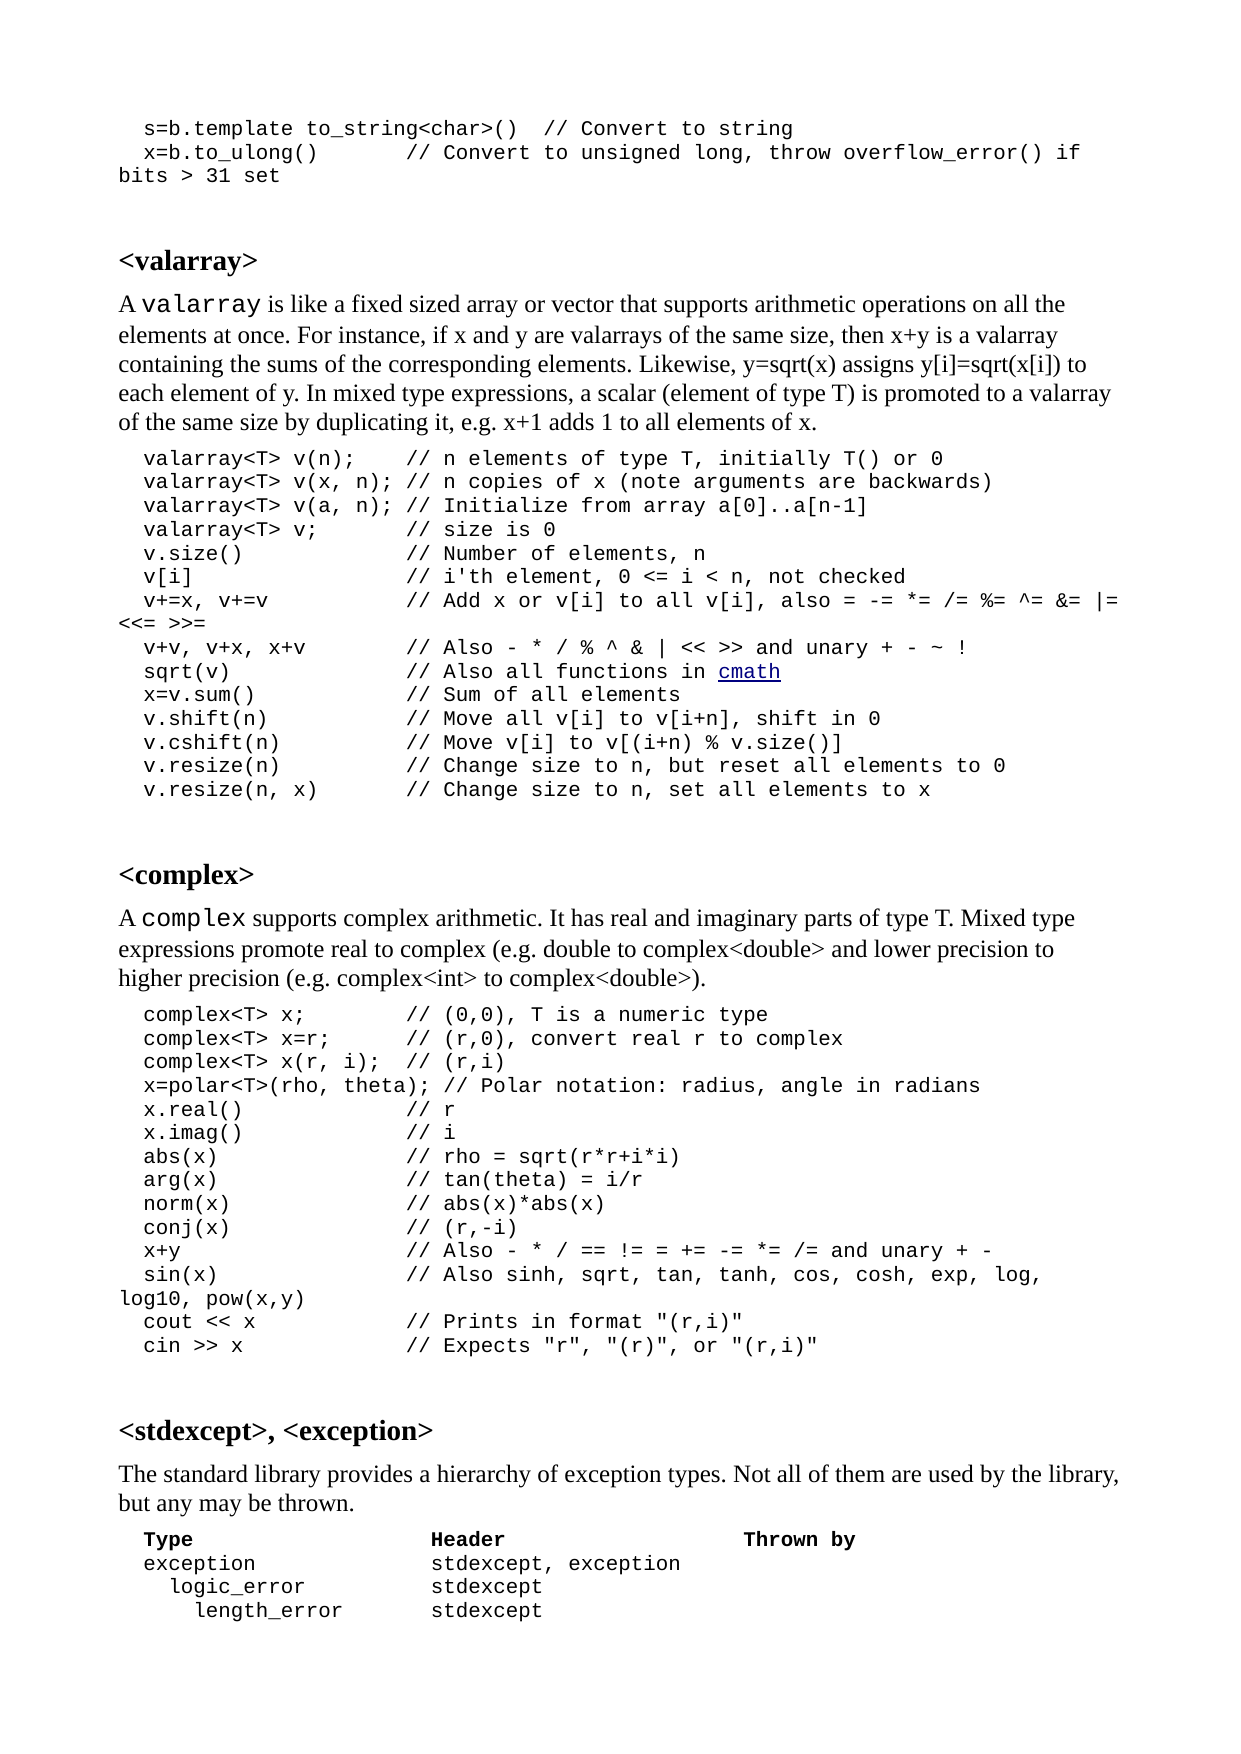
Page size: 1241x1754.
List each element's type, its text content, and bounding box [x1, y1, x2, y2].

text cout << x // Prints in format "(r,i)" [118, 1311, 1122, 1335]
text complex<T> x; // (0,0), T is a numeric type [118, 1004, 1122, 1028]
text Type Header Thrown by [118, 1529, 1122, 1553]
text v.size() // Number of elements, n [118, 542, 1122, 566]
text cin >> x // Expects "r", "(r)", or "(r,i)" [118, 1335, 1122, 1359]
text arg(x) // tan(theta) = i/r [118, 1169, 1122, 1193]
text sqrt(v) // Also all functions in cmath [118, 661, 1122, 684]
text complex<T> x(r, i); // (r,i) [118, 1051, 1122, 1075]
text valarray<T> v(x, n); // n copies of x (note arguments are backwards) [118, 472, 1122, 495]
text length_error stdexcept [118, 1600, 1122, 1624]
subtitle <complex> [118, 857, 1122, 891]
text x=v.sum() // Sum of all elements [118, 684, 1122, 708]
text x.imag() // i [118, 1122, 1122, 1146]
text x.real() // r [118, 1098, 1122, 1122]
text v.shift(n) // Move all v[i] to v[i+n], shift in 0 [118, 708, 1122, 732]
text norm(x) // abs(x)*abs(x) [118, 1193, 1122, 1217]
text complex<T> x=r; // (r,0), convert real r to complex [118, 1028, 1122, 1051]
text sin(x) // Also sinh, sqrt, tan, tanh, cos, cosh, exp, log, log10, pow(x,y) [118, 1264, 1122, 1311]
subtitle <valarray> [118, 243, 1122, 277]
text s=b.template to_string<char>() // Convert to string [118, 118, 1122, 142]
text valarray<T> v; // size is 0 [118, 519, 1122, 542]
text v.resize(n, x) // Change size to n, set all elements to x [118, 779, 1122, 803]
text abs(x) // rho = sqrt(r*r+i*i) [118, 1146, 1122, 1169]
text v+v, v+x, x+v // Also - * / % ^ & | << >> and unary + - ~ ! [118, 637, 1122, 661]
text v.resize(n) // Change size to n, but reset all elements to 0 [118, 755, 1122, 779]
text logic_error stdexcept [118, 1576, 1122, 1600]
text exception stdexcept, exception [118, 1553, 1122, 1576]
text conj(x) // (r,-i) [118, 1217, 1122, 1240]
text valarray<T> v(a, n); // Initialize from array a[0]..a[n-1] [118, 495, 1122, 519]
text A complex supports complex arithmetic. It has real and imaginary parts of type T. Mixed type expressions promote real to complex (e.g. double to complex<double> and lower precision to higher precision (e.g. complex<int> to complex<double>). [118, 903, 1122, 991]
text A valarray is like a fixed sized array or vector that supports arithmetic operations on all the elements at once. For instance, if x and y are valarrays of the same size, then x+y is a valarray containing the sums of the corresponding elements. Likewise, y=sqrt(x) assigns y[i]=sqrt(x[i]) to each element of y. In mixed type expressions, a scalar (element of type T) is promoted to a valarray of the same size by duplicating it, e.g. x+1 adds 1 to all elements of x. [118, 289, 1122, 435]
text The standard library provides a hierarchy of exception types. Not all of them are used by the library, but any may be thrown. [118, 1459, 1122, 1517]
text x+y // Also - * / == != = += -= *= /= and unary + - [118, 1240, 1122, 1264]
text v+=x, v+=v // Add x or v[i] to all v[i], also = -= *= /= %= ^= &= |= <<= >>= [118, 590, 1122, 637]
subtitle <stdexcept>, <exception> [118, 1413, 1122, 1447]
text v[i] // i'th element, 0 <= i < n, not checked [118, 566, 1122, 590]
text x=polar<T>(rho, theta); // Polar notation: radius, angle in radians [118, 1075, 1122, 1098]
text x=b.to_ulong() // Convert to unsigned long, throw overflow_error() if bits > 31 set [118, 142, 1122, 189]
text valarray<T> v(n); // n elements of type T, initially T() or 0 [118, 448, 1122, 472]
text v.cshift(n) // Move v[i] to v[(i+n) % v.size()] [118, 732, 1122, 755]
